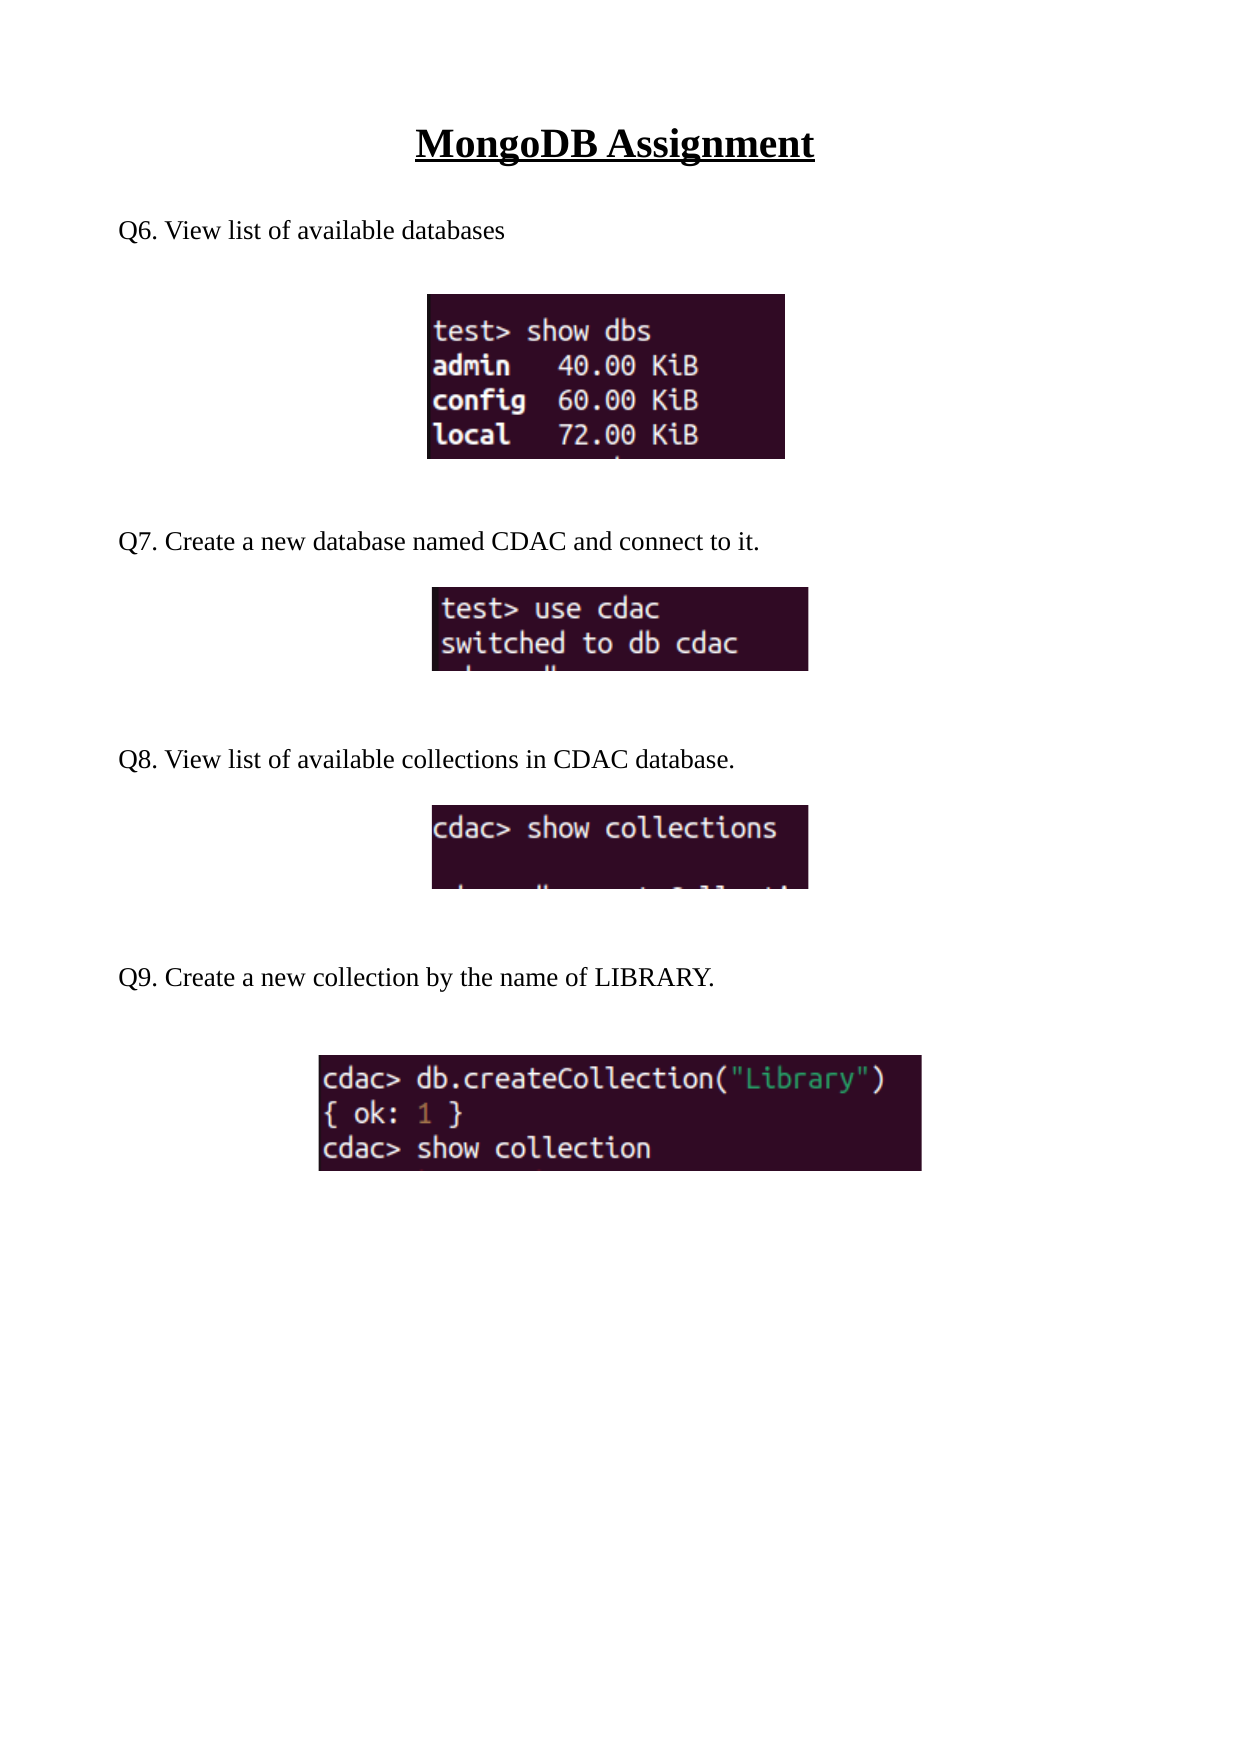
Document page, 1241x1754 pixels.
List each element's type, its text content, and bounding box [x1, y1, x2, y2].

picture [427, 294, 785, 459]
text Q9. Create a new collection by the name of LIBRARY. [118, 961, 1122, 993]
text Q8. View list of available collections in CDAC database. [118, 743, 1122, 774]
picture [318, 1055, 922, 1171]
picture [431, 805, 809, 889]
text Q7. Create a new database named CDAC and connect to it. [118, 525, 1122, 557]
picture [431, 587, 809, 671]
text Q6. View list of available databases [118, 214, 1122, 245]
text MongoDB Assignment [118, 118, 1122, 166]
